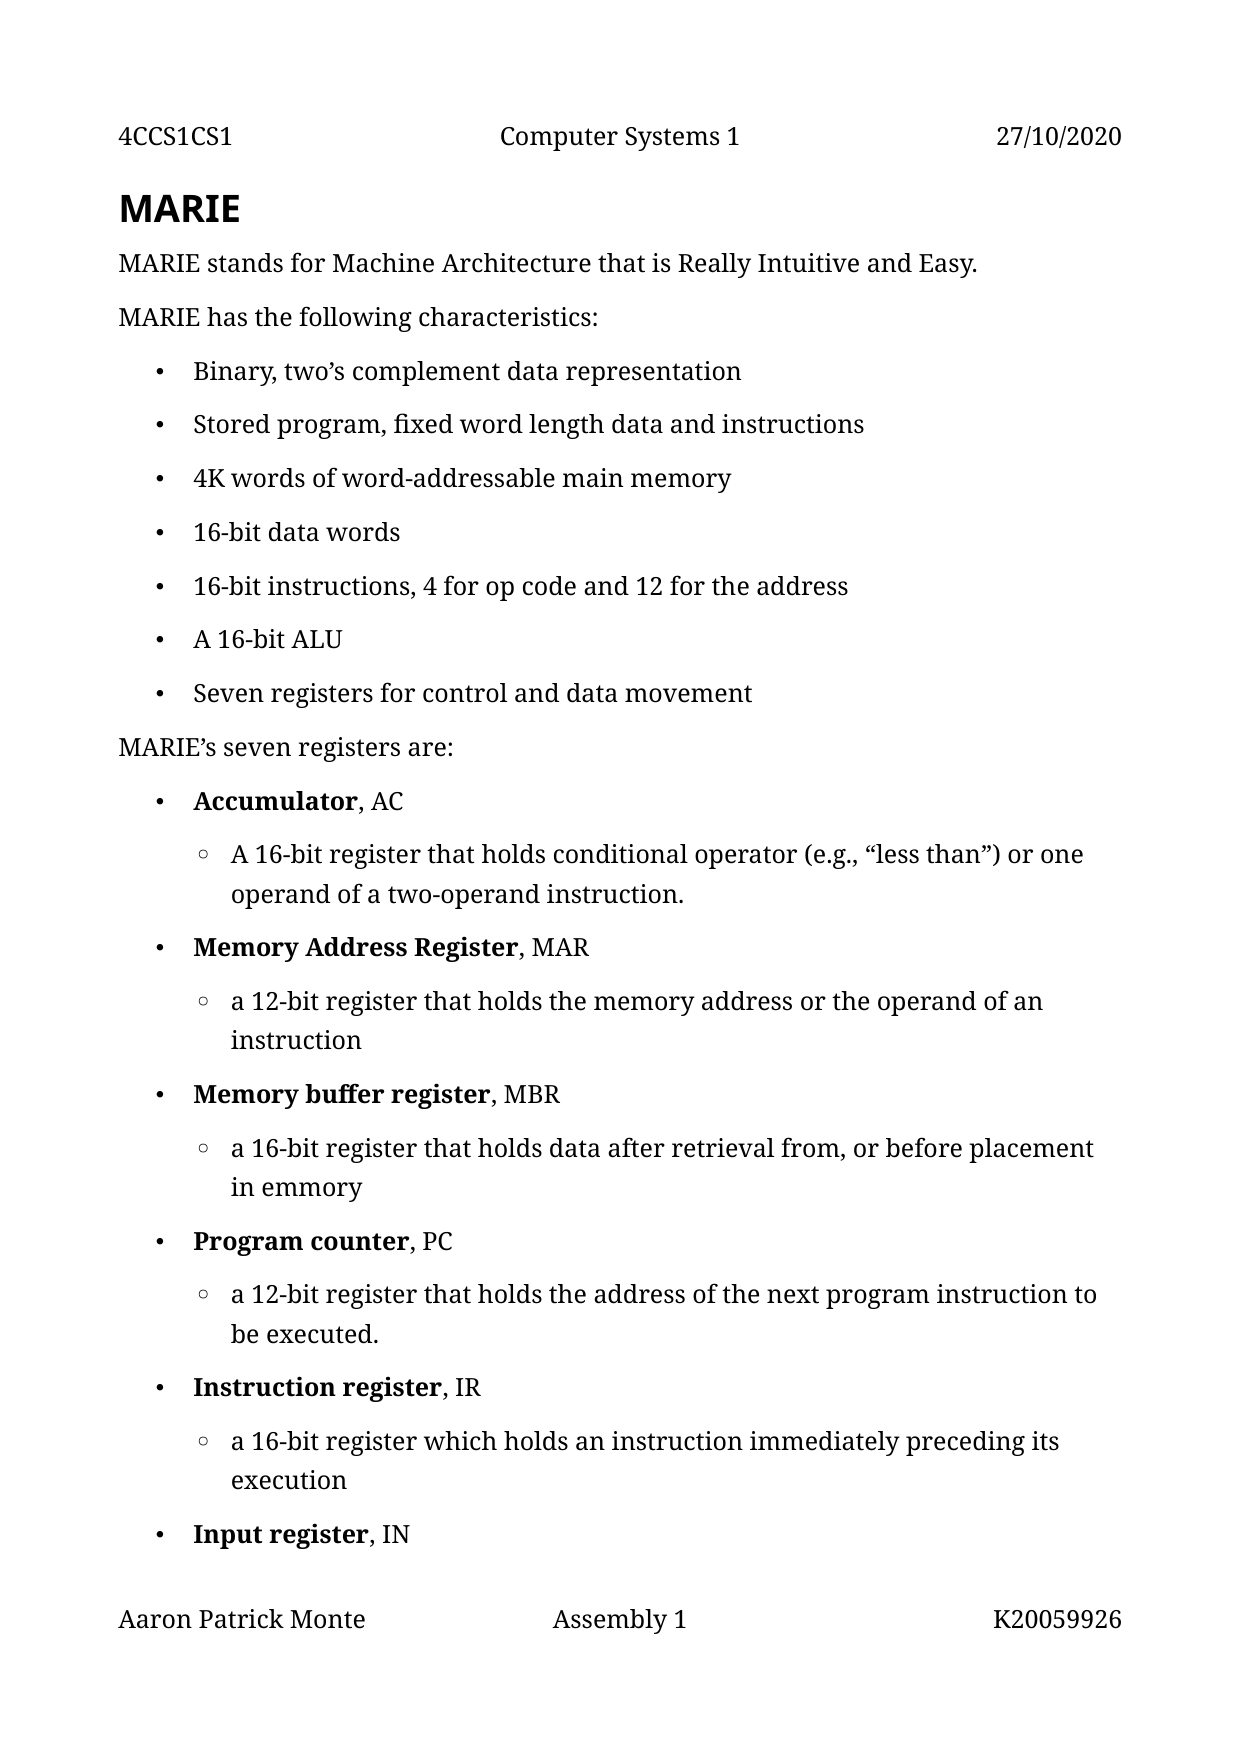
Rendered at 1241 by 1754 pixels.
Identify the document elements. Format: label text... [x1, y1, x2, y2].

list 4K words of word-addressable main memory [156, 461, 1122, 495]
list a 12-bit register that holds the address of the next program instruction to be executed. [193, 1277, 1122, 1350]
list Binary, two’s complement data representation [156, 353, 1122, 387]
list 16-bit instructions, 4 for op code and 12 for the address [156, 568, 1122, 602]
list a 12-bit register that holds the memory address or the operand of an instruction [193, 984, 1122, 1057]
list a 16-bit register which holds an instruction immediately preceding its execution [193, 1424, 1122, 1497]
list A 16-bit ALU [156, 622, 1122, 656]
list Memory buffer register, MBR [156, 1077, 1122, 1111]
list Input register, IN [156, 1517, 1122, 1551]
list Accumulator, AC [156, 783, 1122, 817]
list Stored program, fixed word length data and instructions [156, 407, 1122, 441]
text MARIE has the following characteristics: [118, 299, 1122, 334]
list Memory Address Register, MAR [156, 930, 1122, 964]
text MARIE’s seven registers are: [118, 729, 1122, 764]
list Program counter, PC [156, 1223, 1122, 1257]
subtitle MARIE [118, 182, 1122, 233]
list Seven registers for control and data movement [156, 676, 1122, 710]
text MARIE stands for Machine Architecture that is Really Intuitive and Easy. [118, 246, 1122, 280]
list 16-bit data words [156, 514, 1122, 549]
list a 16-bit register that holds data after retrieval from, or before placement in emmory [193, 1130, 1122, 1204]
list A 16-bit register that holds conditional operator (e.g., “less than”) or one operand of a two-operand instruction. [193, 837, 1122, 910]
list Instruction register, IR [156, 1370, 1122, 1404]
